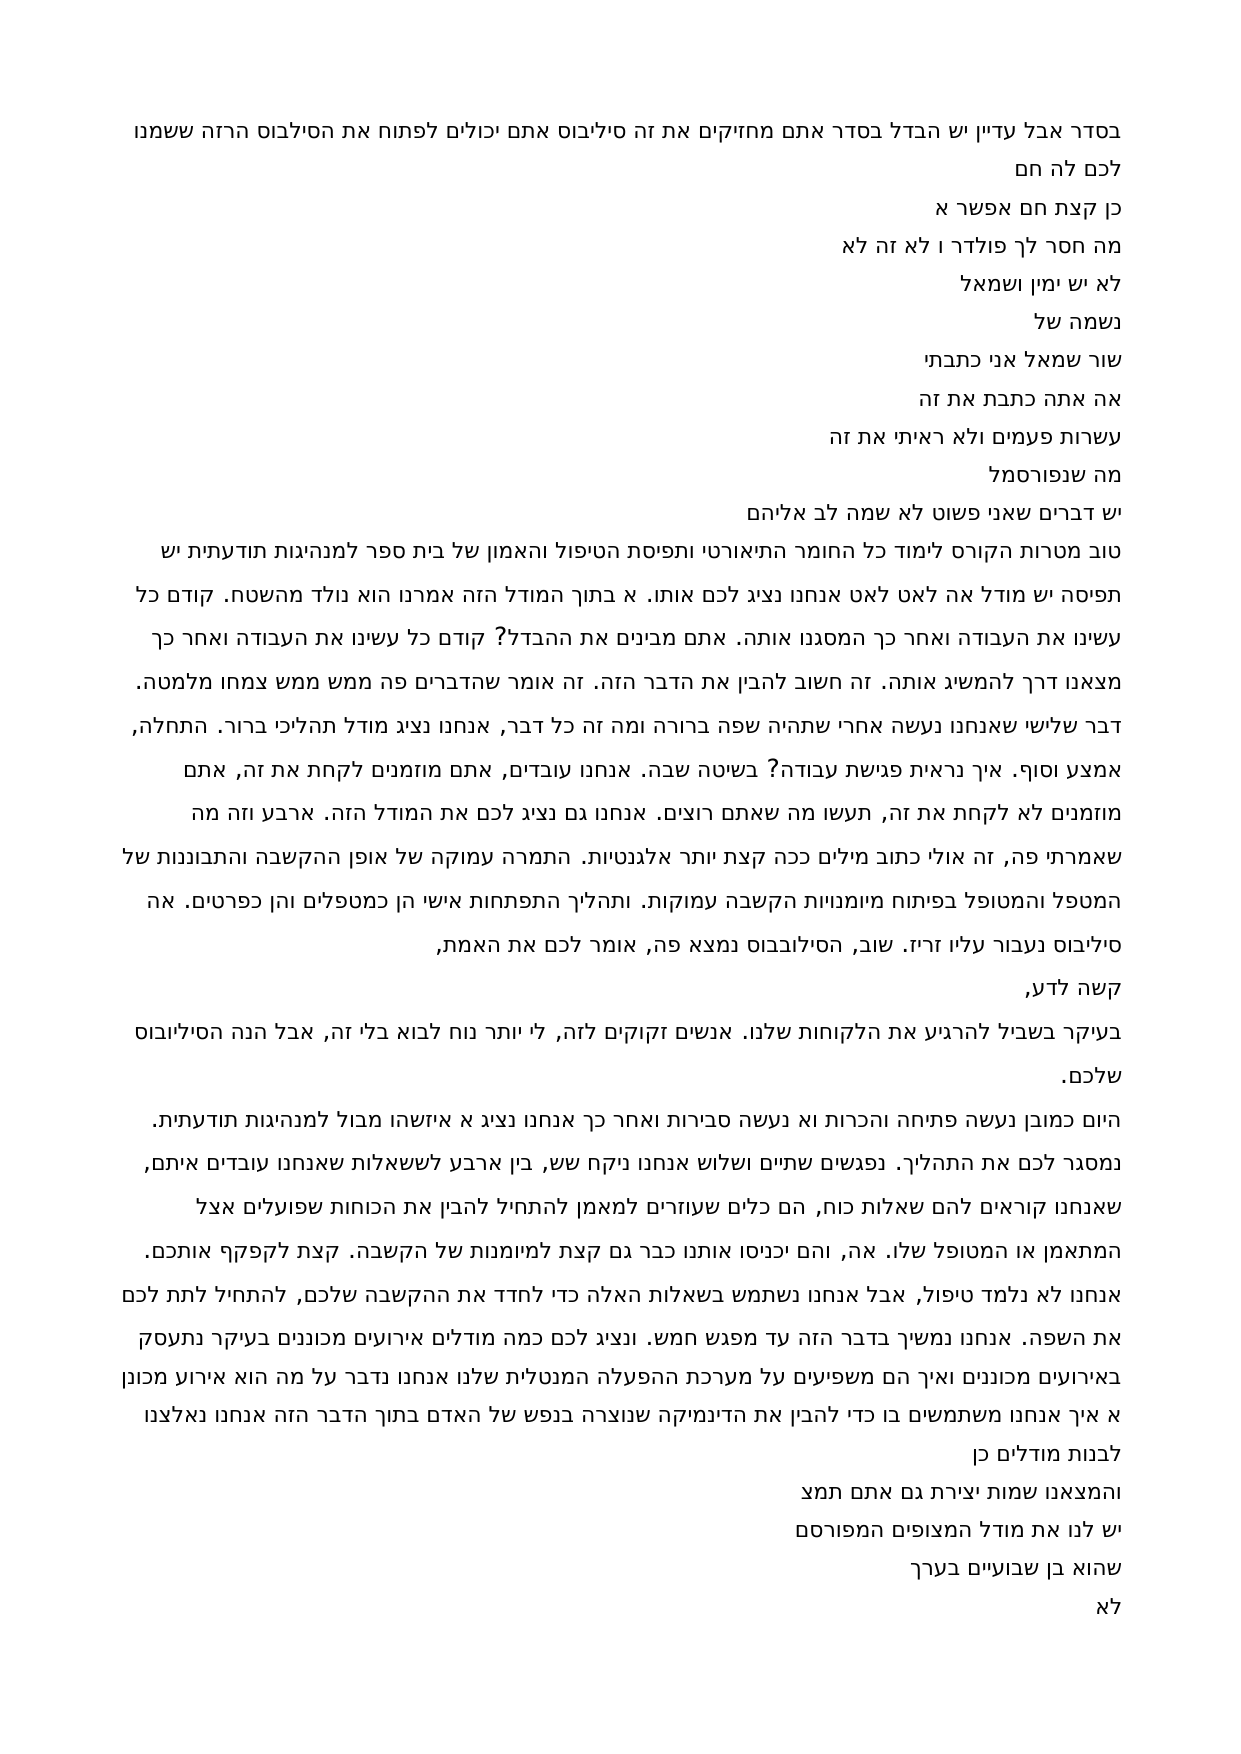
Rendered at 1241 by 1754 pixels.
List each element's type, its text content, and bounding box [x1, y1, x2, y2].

text בעיקר בשביל להרגיע את הלקוחות שלנו. אנשים זקוקים לזה, לי יותר נוח לבוא בלי זה, אבל הנה הסיליובוס שלכם. [118, 1016, 1122, 1089]
text מה חסר לך פולדר ו לא זה לא [118, 233, 1122, 258]
text נשמה של [118, 309, 1122, 335]
text שהוא בן שבועיים בערך [118, 1556, 1122, 1581]
text לא יש ימין ושמאל [118, 271, 1122, 297]
text עשרות פעמים ולא ראיתי את זה [118, 424, 1122, 449]
text טוב מטרות הקורס לימוד כל החומר התיאורטי ותפיסת הטיפול והאמון של בית ספר למנהיגות תודעתית יש תפיסה יש מודל אה לאט לאט אנחנו נציג לכם אותו. א בתוך המודל הזה אמרנו הוא נולד מהשטח. קודם כל עשינו את העבודה ואחר כך המסגנו אותה. אתם מבינים את ההבדל? קודם כל עשינו את העבודה ואחר כך מצאנו דרך להמשיג אותה. זה חשוב להבין את הדבר הזה. זה אומר שהדברים פה ממש ממש צמחו מלמטה. דבר שלישי שאנחנו נעשה אחרי שתהיה שפה ברורה ומה זה כל דבר, אנחנו נציג מודל תהליכי ברור. התחלה, אמצע וסוף. איך נראית פגישת עבודה? בשיטה שבה. אנחנו עובדים, אתם מוזמנים לקחת את זה, אתם מוזמנים לא לקחת את זה, תעשו מה שאתם רוצים. אנחנו גם נציג לכם את המודל הזה. ארבע וזה מה שאמרתי פה, זה אולי כתוב מילים ככה קצת יותר אלגנטיות. התמרה עמוקה של אופן ההקשבה והתבוננות של המטפל והמטופל בפיתוח מיומנויות הקשבה עמוקות. ותהליך התפתחות אישי הן כמטפלים והן כפרטים. אה סיליבוס נעבור עליו זריז. שוב, הסילובבוס נמצא פה, אומר לכם את האמת, [118, 539, 1122, 958]
text אה אתה כתבת את זה [118, 386, 1122, 411]
text לא [118, 1594, 1122, 1619]
text מה שנפורסמל [118, 462, 1122, 488]
text יש דברים שאני פשוט לא שמה לב אליהם [118, 500, 1122, 526]
text כן קצת חם אפשר א [118, 194, 1122, 220]
text יש לנו את מודל המצופים המפורסם [118, 1517, 1122, 1543]
text והמצאנו שמות יצירת גם אתם תמצ [118, 1479, 1122, 1504]
text שור שמאל אני כתבתי [118, 347, 1122, 373]
text בסדר אבל עדיין יש הבדל בסדר אתם מחזיקים את זה סיליבוס אתם יכולים לפתוח את הסילבוס הרזה ששמנו לכם לה חם [118, 118, 1122, 182]
text קשה לדע, [118, 972, 1122, 1002]
text היום כמובן נעשה פתיחה והכרות וא נעשה סבירות ואחר כך אנחנו נציג א איזשהו מבול למנהיגות תודעתית. נמסגר לכם את התהליך. נפגשים שתיים ושלוש אנחנו ניקח שש, בין ארבע לששאלות שאנחנו עובדים איתם, שאנחנו קוראים להם שאלות כוח, הם כלים שעוזרים למאמן להתחיל להבין את הכוחות שפועלים אצל המתאמן או המטופל שלו. אה, והם יכניסו אותנו כבר גם קצת למיומנות של הקשבה. קצת לקפקף אותכם. אנחנו לא נלמד טיפול, אבל אנחנו נשתמש בשאלות האלה כדי לחדד את ההקשבה שלכם, להתחיל לתת לכם את השפה. אנחנו נמשיך בדבר הזה עד מפגש חמש. ונציג לכם כמה מודלים אירועים מכוננים בעיקר נתעסק באירועים מכוננים ואיך הם משפיעים על מערכת ההפעלה המנטלית שלנו אנחנו נדבר על מה הוא אירוע מכונן א איך אנחנו משתמשים בו כדי להבין את הדינמיקה שנוצרה בנפש של האדם בתוך הדבר הזה אנחנו נאלצנו לבנות מודלים כן [118, 1104, 1122, 1466]
